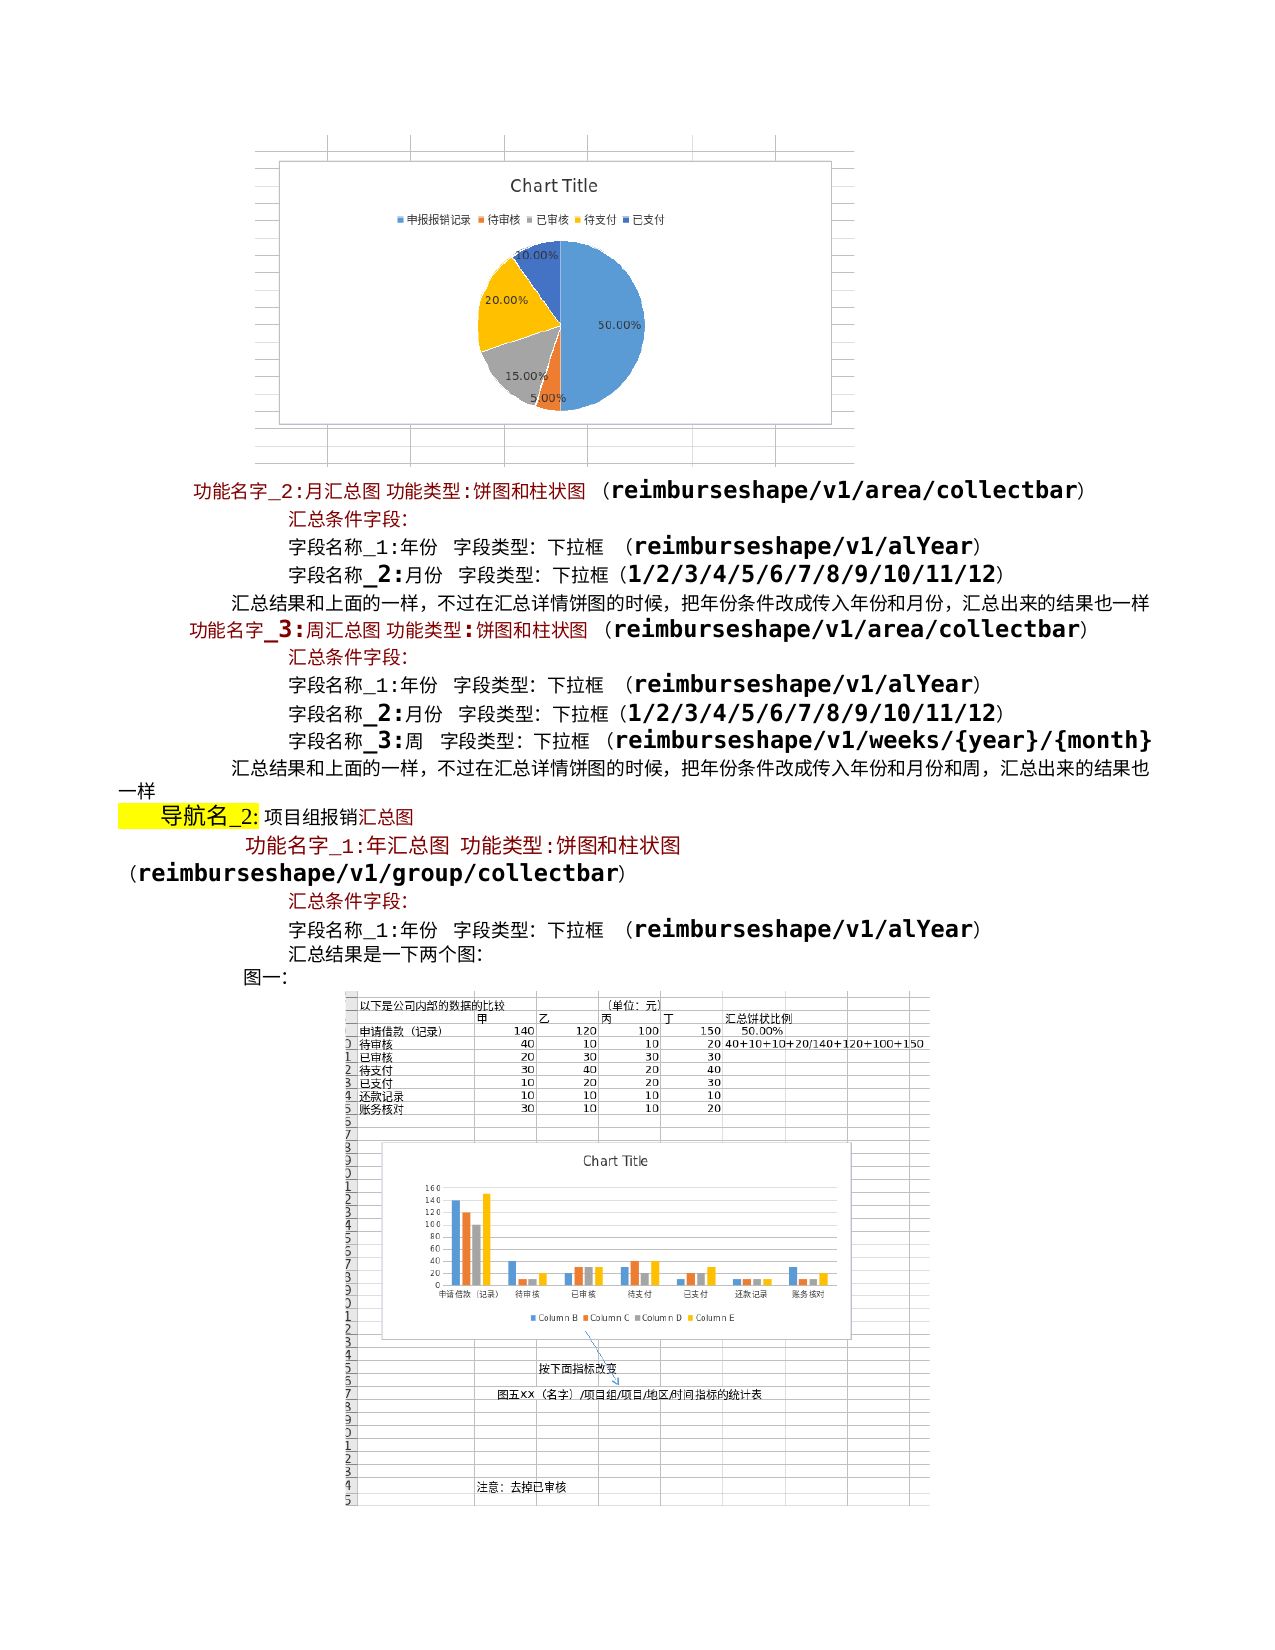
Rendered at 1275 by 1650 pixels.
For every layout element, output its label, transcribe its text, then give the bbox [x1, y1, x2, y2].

picture [345, 991, 930, 1506]
text 字段名称_2:月份 字段类型：下拉框（1/2/3/4/5/6/7/8/9/10/11/12） [118, 699, 1157, 727]
text 功能名字_2:月汇总图 功能类型:饼图和柱状图 （reimburseshape/v1/area/collectbar） [118, 477, 1157, 505]
text 汇总条件字段： [118, 887, 1157, 915]
text 字段名称_1:年份 字段类型：下拉框 （reimburseshape/v1/alYear） [118, 533, 1157, 561]
text 字段名称_3:周 字段类型：下拉框 （reimburseshape/v1/weeks/{year}/{month} [118, 727, 1157, 754]
text 功能名字_1:年汇总图 功能类型:饼图和柱状图 （reimburseshape/v1/group/collectbar） [118, 829, 1157, 887]
text 汇总条件字段： [118, 643, 1157, 671]
text 字段名称_1:年份 字段类型：下拉框 （reimburseshape/v1/alYear） [118, 915, 1157, 943]
text 汇总结果是一下两个图： [118, 943, 1157, 967]
text 汇总结果和上面的一样，不过在汇总详情饼图的时候，把年份条件改成传入年份和月份和周，汇总出来的结果也一样 [118, 754, 1157, 803]
picture [255, 135, 855, 467]
text 汇总结果和上面的一样，不过在汇总详情饼图的时候，把年份条件改成传入年份和月份，汇总出来的结果也一样 [118, 588, 1157, 616]
text 功能名字_3:周汇总图 功能类型:饼图和柱状图 （reimburseshape/v1/area/collectbar） [118, 616, 1157, 643]
text 汇总条件字段： [118, 505, 1157, 533]
text 字段名称_1:年份 字段类型：下拉框 （reimburseshape/v1/alYear） [118, 671, 1157, 699]
text 导航名_2: 项目组报销汇总图 [118, 803, 1157, 829]
text 图一： [118, 967, 1157, 991]
text 字段名称_2:月份 字段类型：下拉框（1/2/3/4/5/6/7/8/9/10/11/12） [118, 561, 1157, 588]
